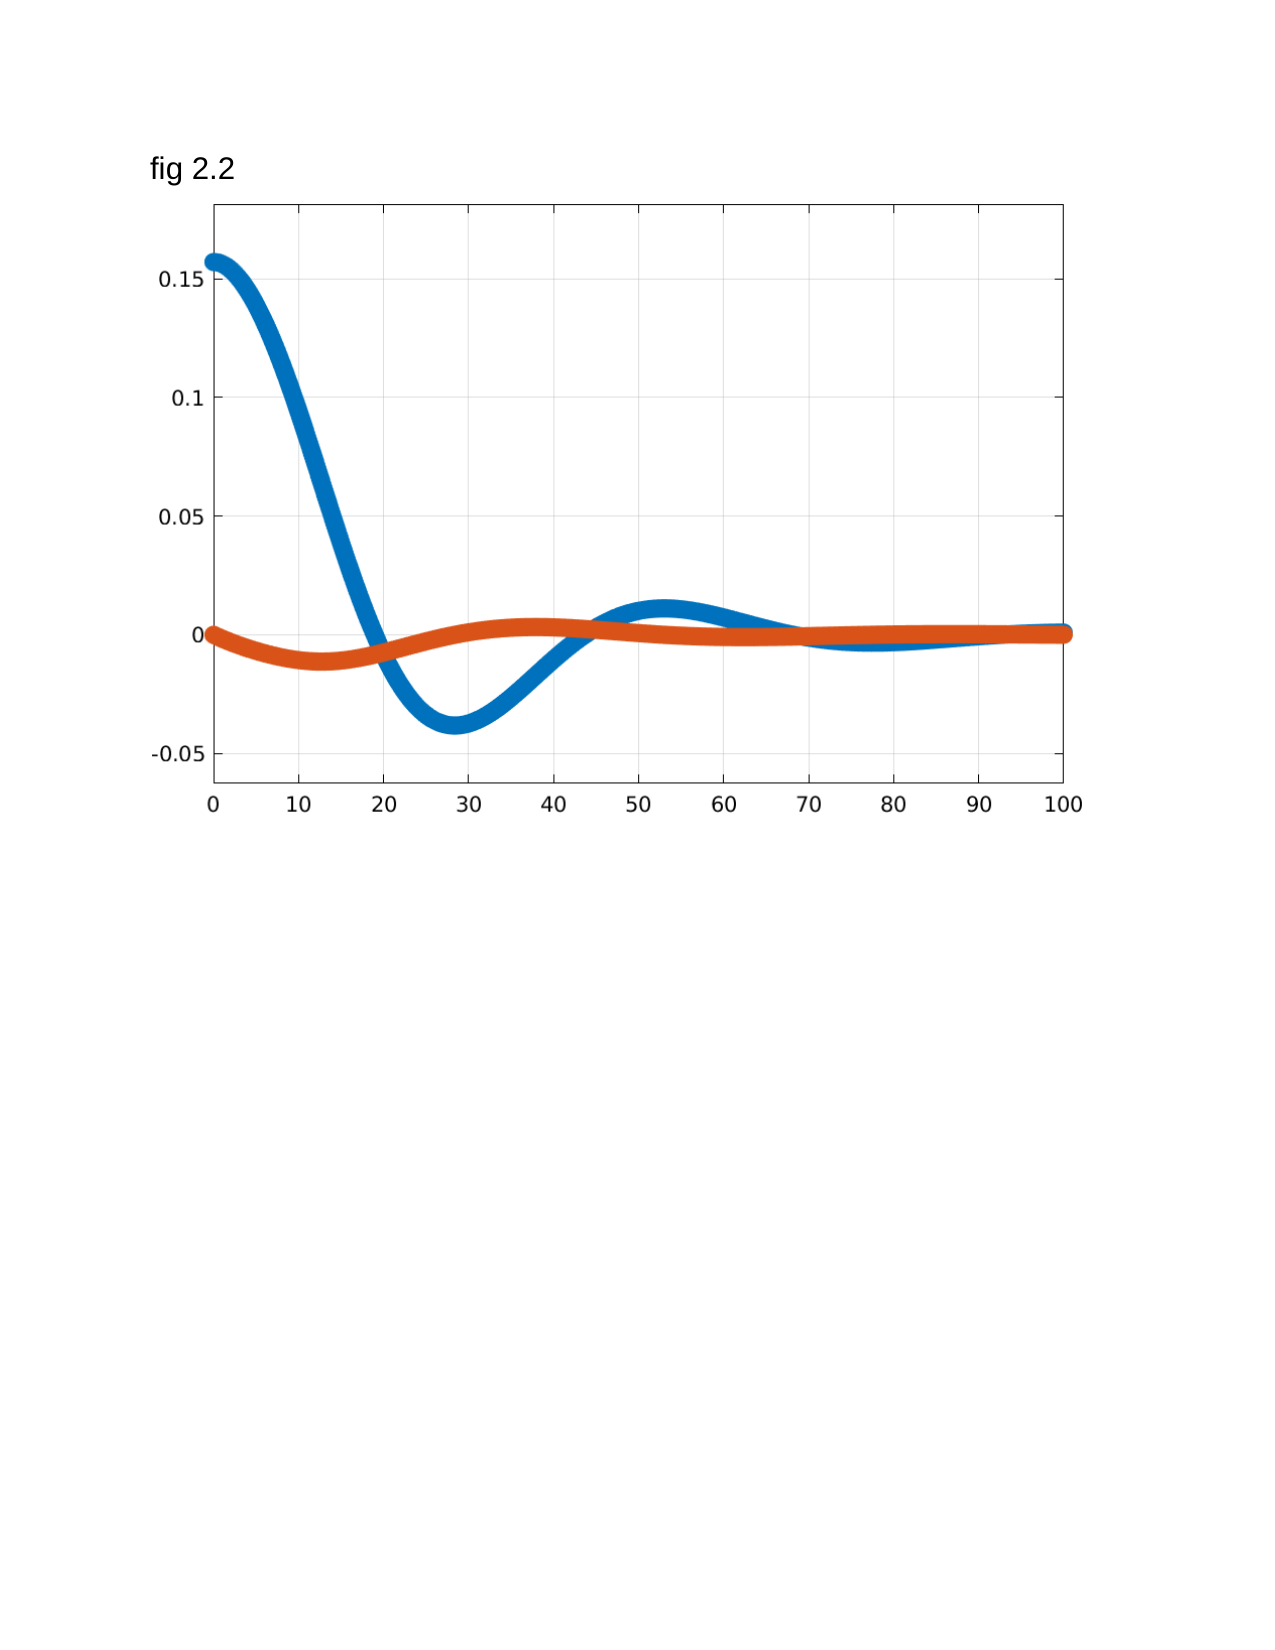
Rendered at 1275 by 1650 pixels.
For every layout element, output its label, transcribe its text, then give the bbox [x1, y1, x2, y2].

text fig 2.2 [150, 150, 1125, 186]
picture [150, 191, 1091, 854]
